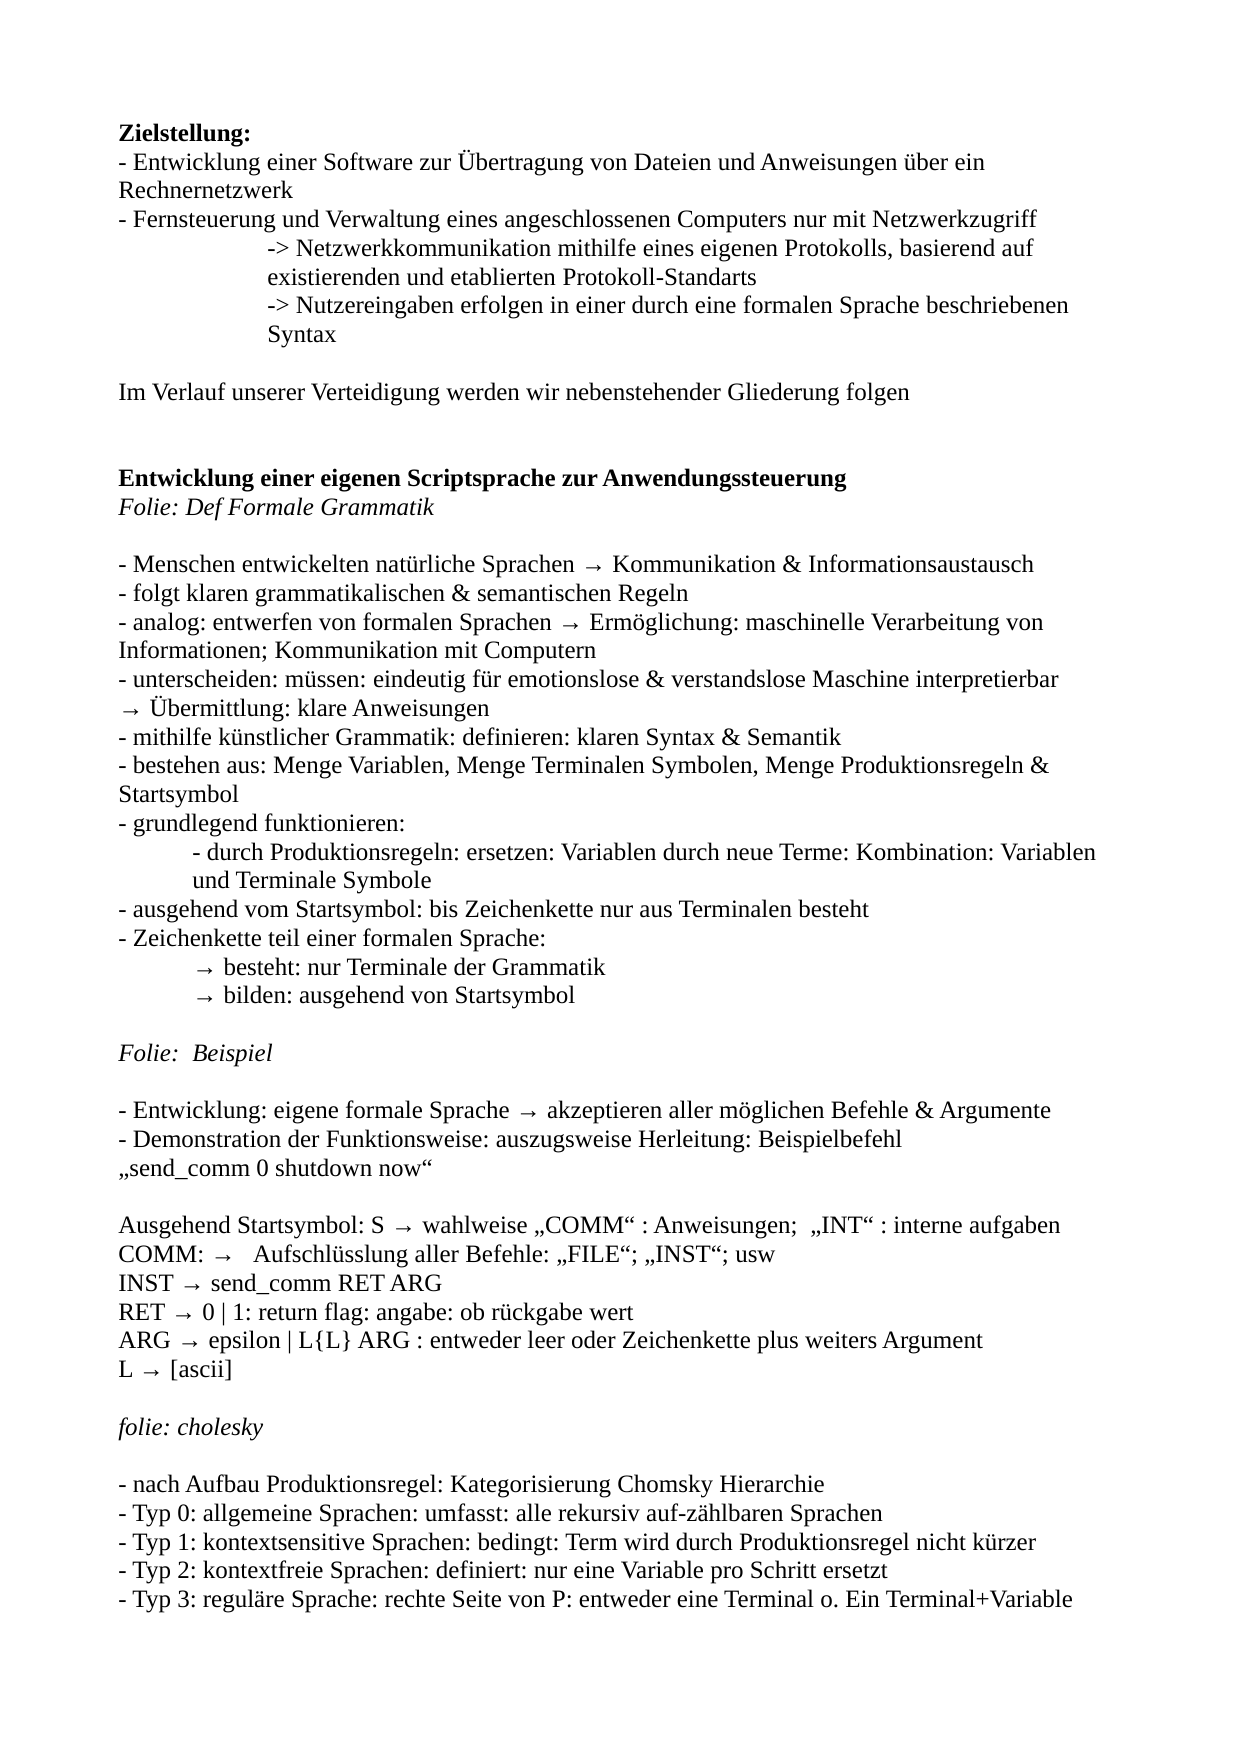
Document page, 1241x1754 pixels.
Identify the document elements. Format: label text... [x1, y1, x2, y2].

text L → [ascii] [118, 1354, 1122, 1383]
text - Zeichenkette teil einer formalen Sprache: [118, 923, 1122, 952]
text Folie: Def Formale Grammatik [118, 492, 1122, 521]
text → besteht: nur Terminale der Grammatik [118, 952, 1122, 981]
text - Typ 3: reguläre Sprache: rechte Seite von P: entweder eine Terminal o. Ein Terminal+Variable [118, 1584, 1122, 1613]
text - Typ 2: kontextfreie Sprachen: definiert: nur eine Variable pro Schritt ersetzt [118, 1556, 1122, 1584]
text → Übermittlung: klare Anweisungen [118, 693, 1122, 722]
text - nach Aufbau Produktionsregel: Kategorisierung Chomsky Hierarchie [118, 1469, 1122, 1498]
text - Demonstration der Funktionsweise: auszugsweise Herleitung: Beispielbefehl [118, 1124, 1122, 1153]
text - durch Produktionsregeln: ersetzen: Variablen durch neue Terme: Kombination: Variablen und Terminale Symbole [118, 837, 1122, 894]
text - Entwicklung einer Software zur Übertragung von Dateien und Anweisungen über ein Rechnernetzwerk [118, 147, 1122, 204]
text ARG → epsilon | L{L} ARG : entweder leer oder Zeichenkette plus weiters Argument [118, 1326, 1122, 1354]
text - Fernsteuerung und Verwaltung eines angeschlossenen Computers nur mit Netzwerkzugriff [118, 204, 1122, 233]
text - folgt klaren grammatikalischen & semantischen Regeln [118, 578, 1122, 607]
text INST → send_comm RET ARG [118, 1268, 1122, 1297]
text - Menschen entwickelten natürliche Sprachen → Kommunikation & Informationsaustausch [118, 549, 1122, 578]
text - Entwicklung: eigene formale Sprache → akzeptieren aller möglichen Befehle & Argumente [118, 1096, 1122, 1124]
text Entwicklung einer eigenen Scriptsprache zur Anwendungssteuerung [118, 463, 1122, 492]
text - Typ 1: kontextsensitive Sprachen: bedingt: Term wird durch Produktionsregel nicht kürzer [118, 1527, 1122, 1556]
text - ausgehend vom Startsymbol: bis Zeichenkette nur aus Terminalen besteht [118, 894, 1122, 923]
text - unterscheiden: müssen: eindeutig für emotionslose & verstandslose Maschine interpretierbar [118, 664, 1122, 693]
text Ausgehend Startsymbol: S → wahlweise „COMM“ : Anweisungen; „INT“ : interne aufgaben [118, 1211, 1122, 1239]
text - analog: entwerfen von formalen Sprachen → Ermöglichung: maschinelle Verarbeitung von Informationen; Kommunikation mit Computern [118, 607, 1122, 664]
list -> Netzwerkkommunikation mithilfe eines eigenen Protokolls, basierend auf existierenden und etablierten Protokoll-Standarts [229, 233, 1122, 291]
text Zielstellung: [118, 118, 1122, 147]
text Folie: Beispiel [118, 1038, 1122, 1067]
text - mithilfe künstlicher Grammatik: definieren: klaren Syntax & Semantik [118, 722, 1122, 751]
text - grundlegend funktionieren: [118, 808, 1122, 837]
text - Typ 0: allgemeine Sprachen: umfasst: alle rekursiv auf-zählbaren Sprachen [118, 1498, 1122, 1527]
text „send_comm 0 shutdown now“ [118, 1153, 1122, 1182]
text → bilden: ausgehend von Startsymbol [118, 981, 1122, 1009]
text - bestehen aus: Menge Variablen, Menge Terminalen Symbolen, Menge Produktionsregeln & Startsymbol [118, 751, 1122, 808]
text Im Verlauf unserer Verteidigung werden wir nebenstehender Gliederung folgen [118, 377, 1122, 406]
list -> Nutzereingaben erfolgen in einer durch eine formalen Sprache beschriebenen Syntax [229, 291, 1122, 348]
text RET → 0 | 1: return flag: angabe: ob rückgabe wert [118, 1297, 1122, 1326]
text folie: cholesky [118, 1412, 1122, 1441]
text COMM: → Aufschlüsslung aller Befehle: „FILE“; „INST“; usw [118, 1239, 1122, 1268]
